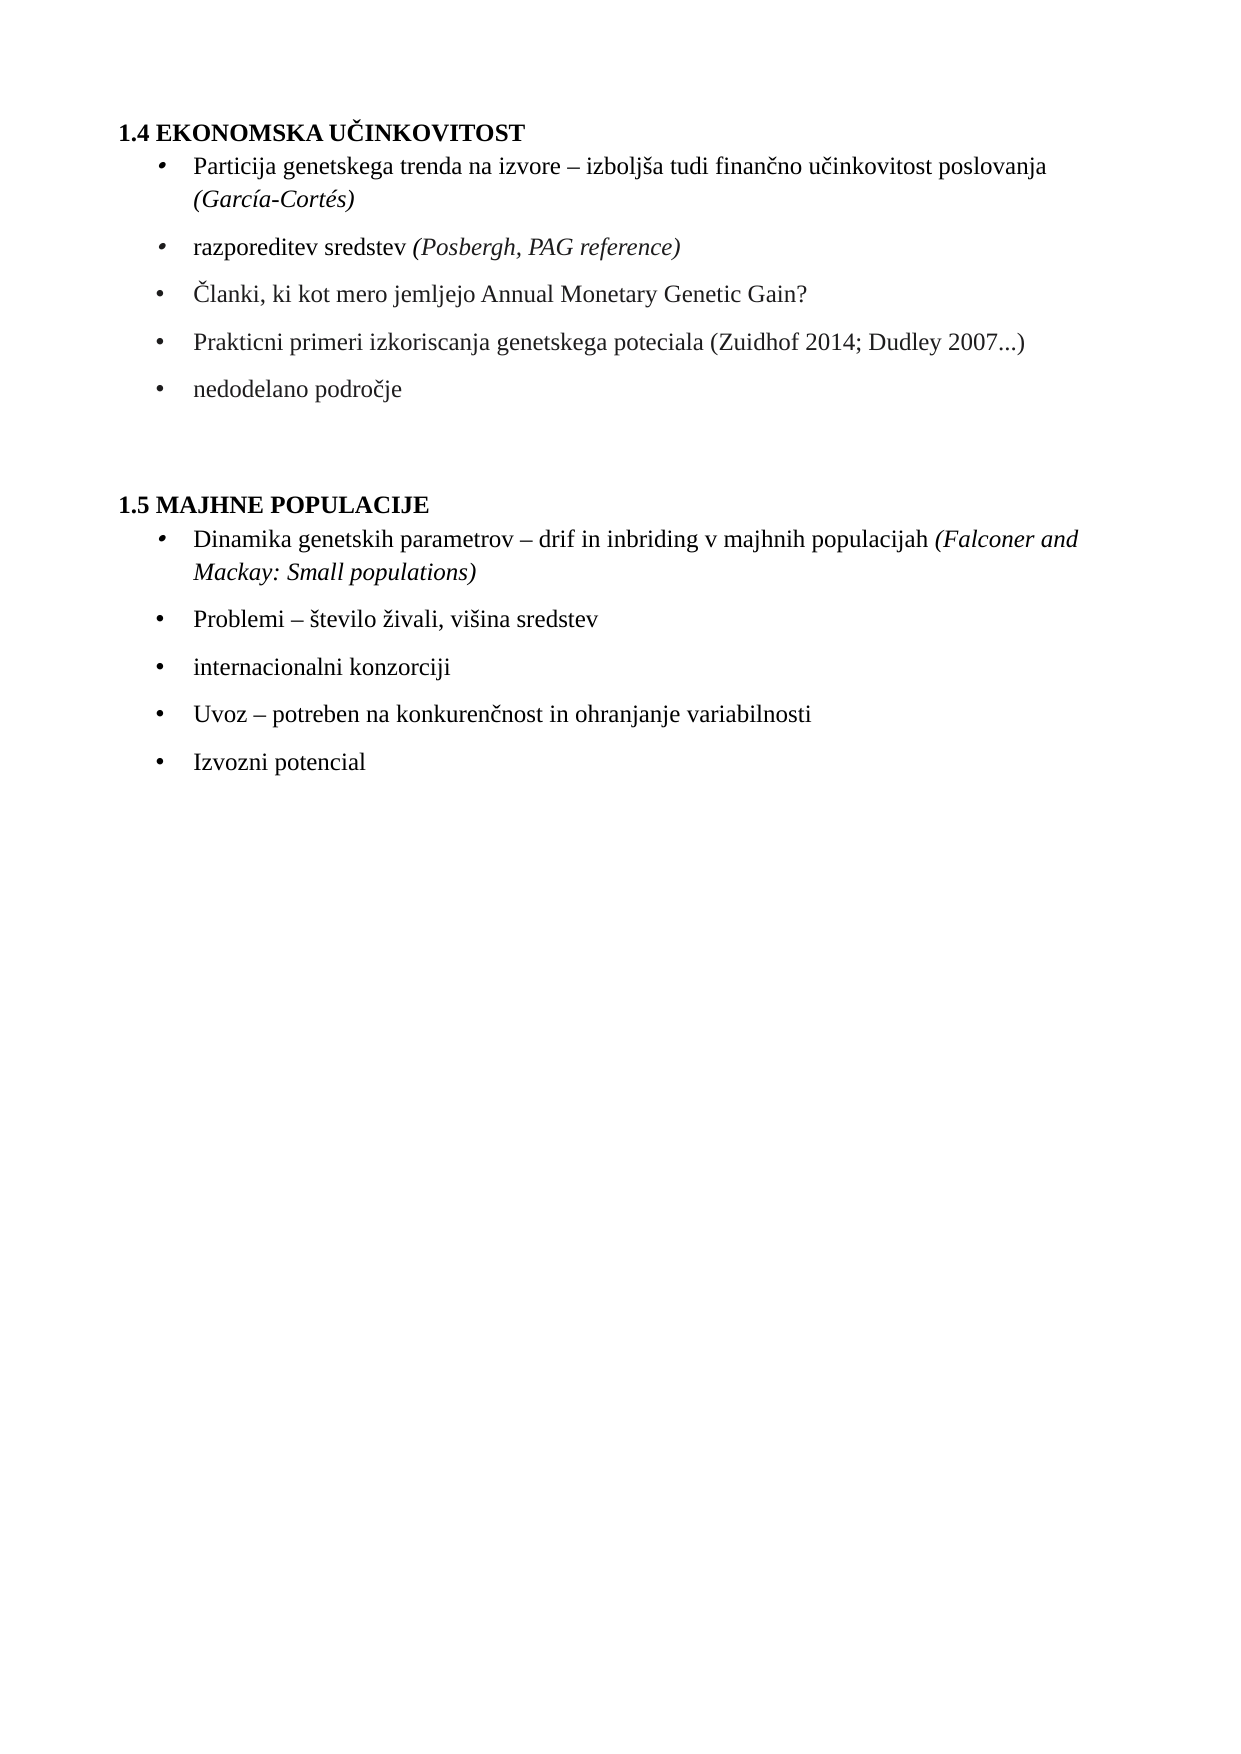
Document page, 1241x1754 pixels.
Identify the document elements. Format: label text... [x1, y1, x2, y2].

subtitle 1.4 EKONOMSKA UČINKOVITOST [118, 118, 1122, 147]
list Prakticni primeri izkoriscanja genetskega poteciala (Zuidhof 2014; Dudley 2007...) [156, 327, 1122, 356]
list Članki, ki kot mero jemljejo Annual Monetary Genetic Gain? [156, 279, 1122, 308]
list Izvozni potencial [156, 747, 1122, 776]
list internacionalni konzorciji [156, 652, 1122, 681]
list Particija genetskega trenda na izvore – izboljša tudi finančno učinkovitost poslovanja (García-Cortés) [156, 151, 1122, 213]
list razporeditev sredstev (Posbergh, PAG reference) [156, 232, 1122, 261]
list Uvoz – potreben na konkurenčnost in ohranjanje variabilnosti [156, 699, 1122, 728]
list Problemi – število živali, višina sredstev [156, 604, 1122, 633]
subtitle 1.5 MAJHNE POPULACIJE [118, 491, 1122, 519]
list nedodelano področje [156, 374, 1122, 403]
list Dinamika genetskih parametrov – drif in inbriding v majhnih populacijah (Falconer and Mackay: Small populations) [156, 524, 1122, 585]
